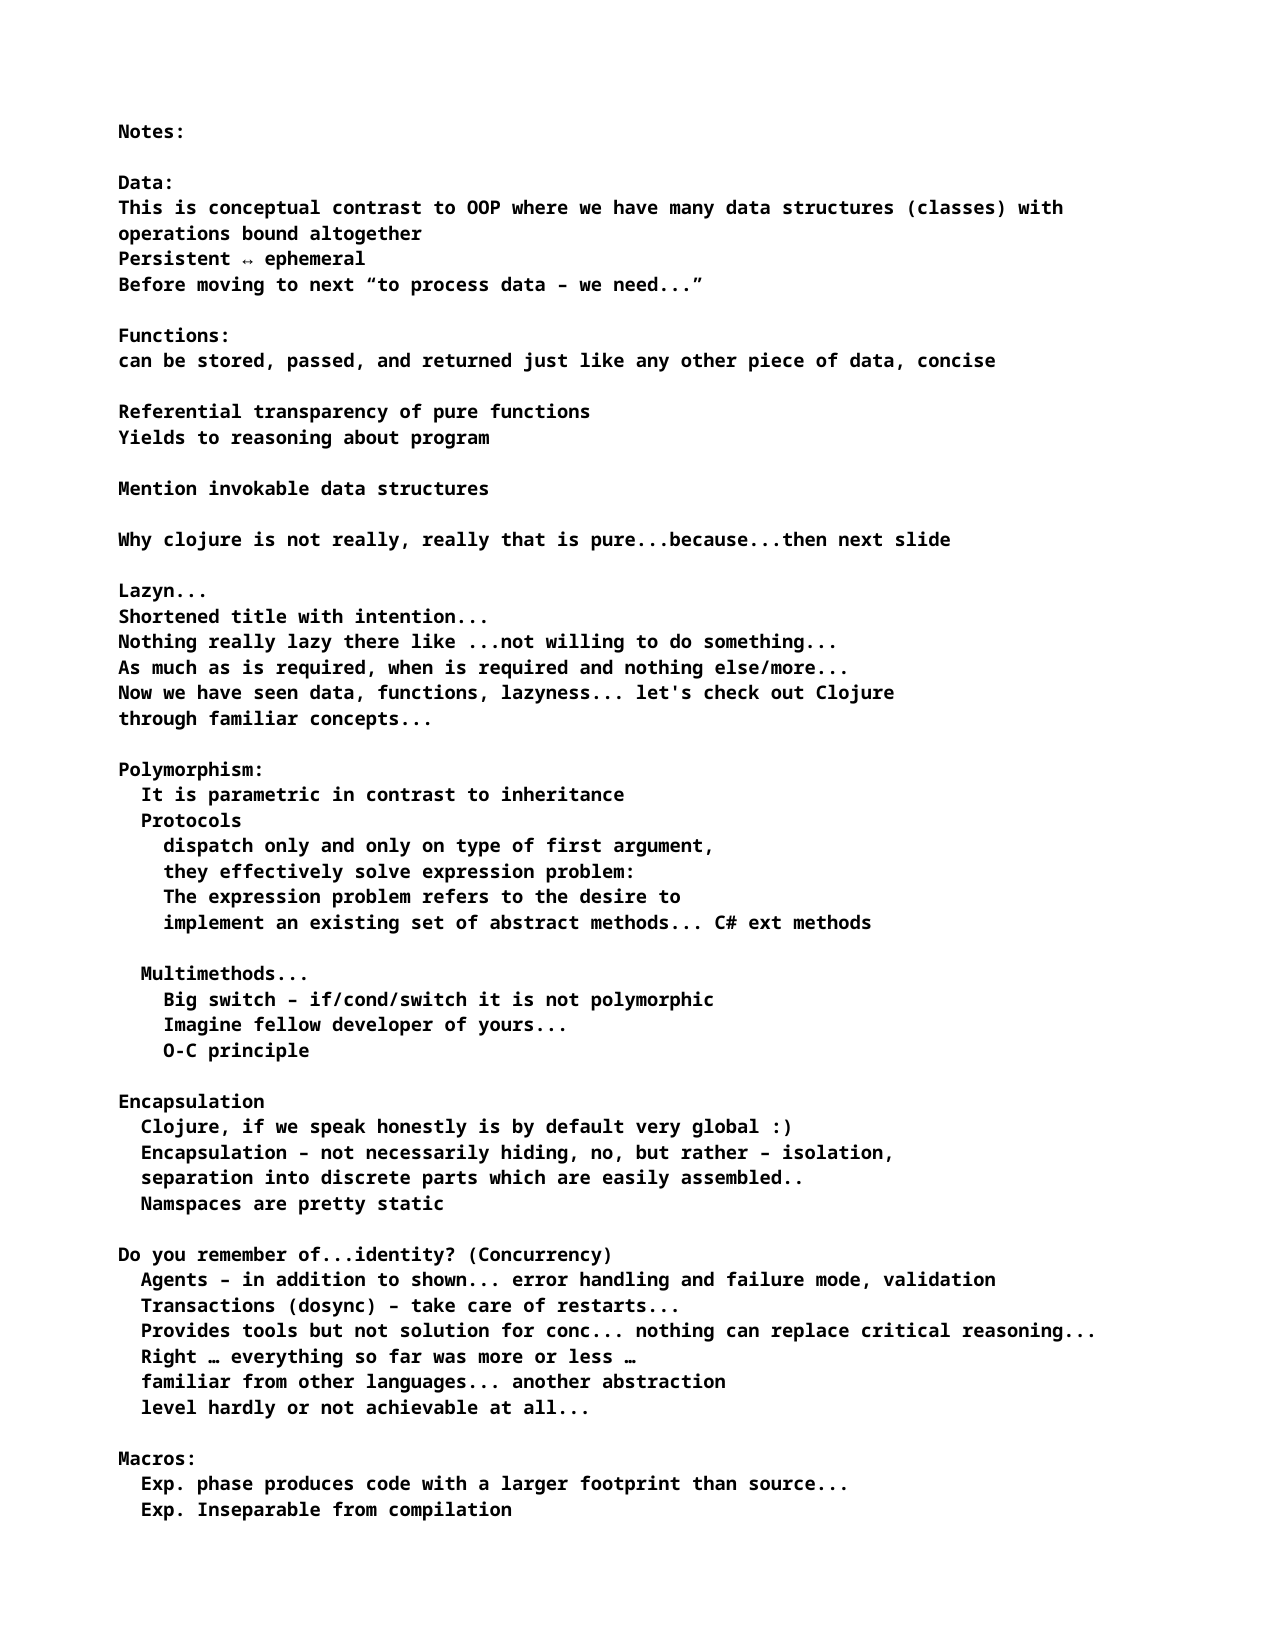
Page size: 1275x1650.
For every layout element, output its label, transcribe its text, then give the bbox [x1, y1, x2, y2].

text Exp. phase produces code with a larger footprint than source... [118, 1471, 1157, 1496]
text they effectively solve expression problem: [118, 858, 1157, 884]
text Clojure, if we speak honestly is by default very global :) [118, 1113, 1157, 1139]
text separation into discrete parts which are easily assembled.. [118, 1164, 1157, 1190]
text Imagine fellow developer of yours... [118, 1011, 1157, 1037]
text O-C principle [118, 1037, 1157, 1062]
text Mention invokable data structures [118, 475, 1157, 501]
text Data: [118, 169, 1157, 195]
text Persistent ↔ ephemeral [118, 246, 1157, 271]
text It is parametric in contrast to inheritance [118, 782, 1157, 807]
text Encapsulation – not necessarily hiding, no, but rather – isolation, [118, 1139, 1157, 1164]
text Functions: [118, 322, 1157, 348]
text implement an existing set of abstract methods... C# ext methods [118, 909, 1157, 935]
text Big switch – if/cond/switch it is not polymorphic [118, 986, 1157, 1011]
text operations bound altogether [118, 220, 1157, 246]
text Do you remember of...identity? (Concurrency) [118, 1241, 1157, 1267]
text Referential transparency of pure functions [118, 399, 1157, 424]
text Polymorphism: [118, 756, 1157, 782]
text Shortened title with intention... [118, 603, 1157, 628]
text Provides tools but not solution for conc... nothing can replace critical reasoning... [118, 1318, 1157, 1343]
text Transactions (dosync) – take care of restarts... [118, 1292, 1157, 1318]
text Why clojure is not really, really that is pure...because...then next slide [118, 526, 1157, 552]
text This is conceptual contrast to OOP where we have many data structures (classes) with [118, 195, 1157, 220]
text Yields to reasoning about program [118, 424, 1157, 450]
text Agents – in addition to shown... error handling and failure mode, validation [118, 1267, 1157, 1292]
text As much as is required, when is required and nothing else/more... [118, 654, 1157, 679]
text Lazyn... [118, 577, 1157, 603]
text Before moving to next “to process data – we need...” [118, 271, 1157, 297]
text can be stored, passed, and returned just like any other piece of data, concise [118, 348, 1157, 373]
text Right … everything so far was more or less … [118, 1343, 1157, 1369]
text Multimethods... [118, 960, 1157, 986]
text through familiar concepts... [118, 705, 1157, 731]
text Macros: [118, 1445, 1157, 1471]
text dispatch only and only on type of first argument, [118, 833, 1157, 858]
text familiar from other languages... another abstraction [118, 1369, 1157, 1394]
text Exp. Inseparable from compilation [118, 1496, 1157, 1522]
text Namspaces are pretty static [118, 1190, 1157, 1216]
text Nothing really lazy there like ...not willing to do something... [118, 628, 1157, 654]
text level hardly or not achievable at all... [118, 1394, 1157, 1420]
text Encapsulation [118, 1088, 1157, 1113]
text Protocols [118, 807, 1157, 833]
text Notes: [118, 118, 1157, 144]
text The expression problem refers to the desire to [118, 884, 1157, 909]
text Now we have seen data, functions, lazyness... let's check out Clojure [118, 679, 1157, 705]
